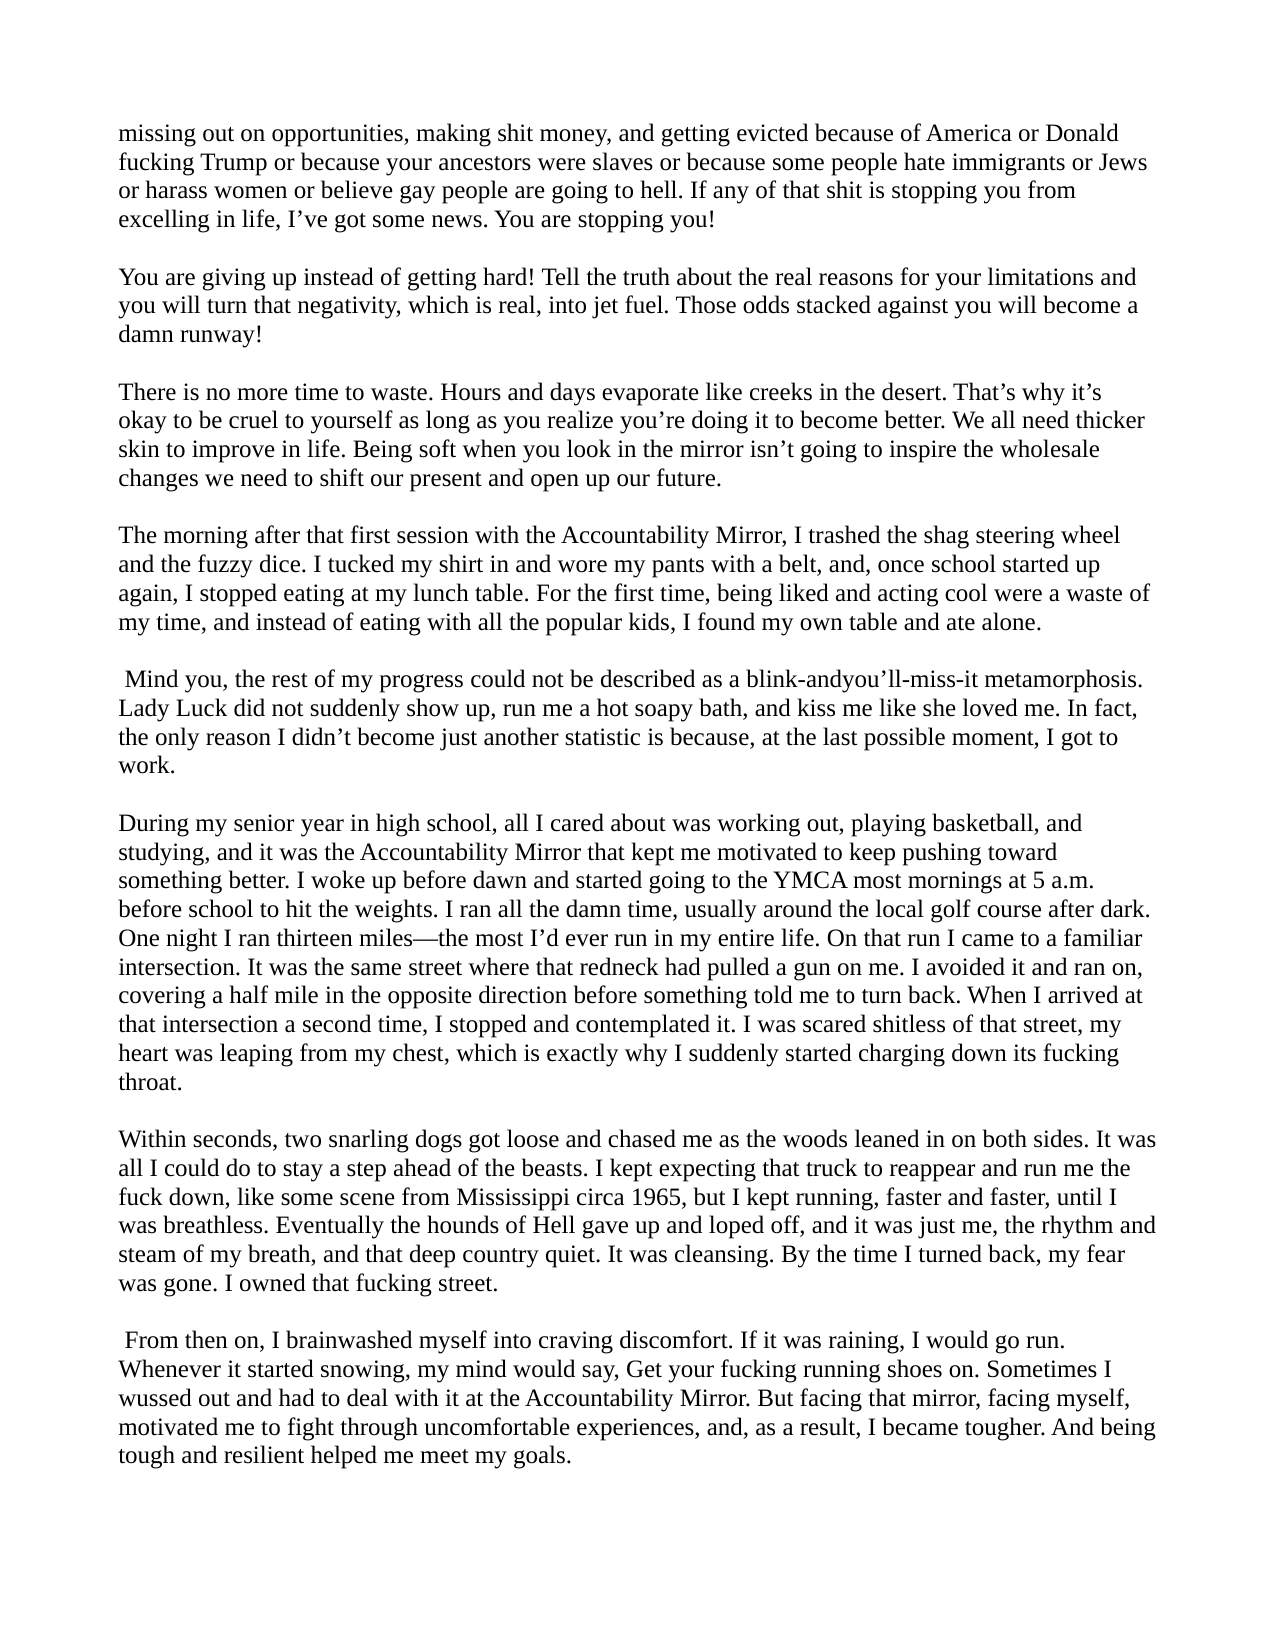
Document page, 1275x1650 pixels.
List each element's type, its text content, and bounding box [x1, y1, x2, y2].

text Within seconds, two snarling dogs got loose and chased me as the woods leaned in on both sides. It was all I could do to stay a step ahead of the beasts. I kept expecting that truck to reappear and run me the fuck down, like some scene from Mississippi circa 1965, but I kept running, faster and faster, until I was breathless. Eventually the hounds of Hell gave up and loped off, and it was just me, the rhythm and steam of my breath, and that deep country quiet. It was cleansing. By the time I turned back, my fear was gone. I owned that fucking street. [118, 1124, 1157, 1297]
text You are giving up instead of getting hard! Tell the truth about the real reasons for your limitations and you will turn that negativity, which is real, into jet fuel. Those odds stacked against you will become a damn runway! [118, 262, 1157, 348]
text There is no more time to waste. Hours and days evaporate like creeks in the desert. That’s why it’s okay to be cruel to yourself as long as you realize you’re doing it to become better. We all need thicker skin to improve in life. Being soft when you look in the mirror isn’t going to inspire the wholesale changes we need to shift our present and open up our future. [118, 377, 1157, 492]
text During my senior year in high school, all I cared about was working out, playing basketball, and studying, and it was the Accountability Mirror that kept me motivated to keep pushing toward something better. I woke up before dawn and started going to the YMCA most mornings at 5 a.m. before school to hit the weights. I ran all the damn time, usually around the local golf course after dark. One night I ran thirteen miles—the most I’d ever run in my entire life. On that run I came to a familiar intersection. It was the same street where that redneck had pulled a gun on me. I avoided it and ran on, covering a half mile in the opposite direction before something told me to turn back. When I arrived at that intersection a second time, I stopped and contemplated it. I was scared shitless of that street, my heart was leaping from my chest, which is exactly why I suddenly started charging down its fucking throat. [118, 808, 1157, 1096]
text Mind you, the rest of my progress could not be described as a blink-andyou’ll-miss-it metamorphosis. Lady Luck did not suddenly show up, run me a hot soapy bath, and kiss me like she loved me. In fact, the only reason I didn’t become just another statistic is because, at the last possible moment, I got to work. [118, 664, 1157, 779]
text The morning after that first session with the Accountability Mirror, I trashed the shag steering wheel and the fuzzy dice. I tucked my shirt in and wore my pants with a belt, and, once school started up again, I stopped eating at my lunch table. For the first time, being liked and acting cool were a waste of my time, and instead of eating with all the popular kids, I found my own table and ate alone. [118, 521, 1157, 636]
text From then on, I brainwashed myself into craving discomfort. If it was raining, I would go run. Whenever it started snowing, my mind would say, Get your fucking running shoes on. Sometimes I wussed out and had to deal with it at the Accountability Mirror. But facing that mirror, facing myself, motivated me to fight through uncomfortable experiences, and, as a result, I became tougher. And being tough and resilient helped me meet my goals. [118, 1326, 1157, 1469]
text missing out on opportunities, making shit money, and getting evicted because of America or Donald fucking Trump or because your ancestors were slaves or because some people hate immigrants or Jews or harass women or believe gay people are going to hell. If any of that shit is stopping you from excelling in life, I’ve got some news. You are stopping you! [118, 118, 1157, 233]
